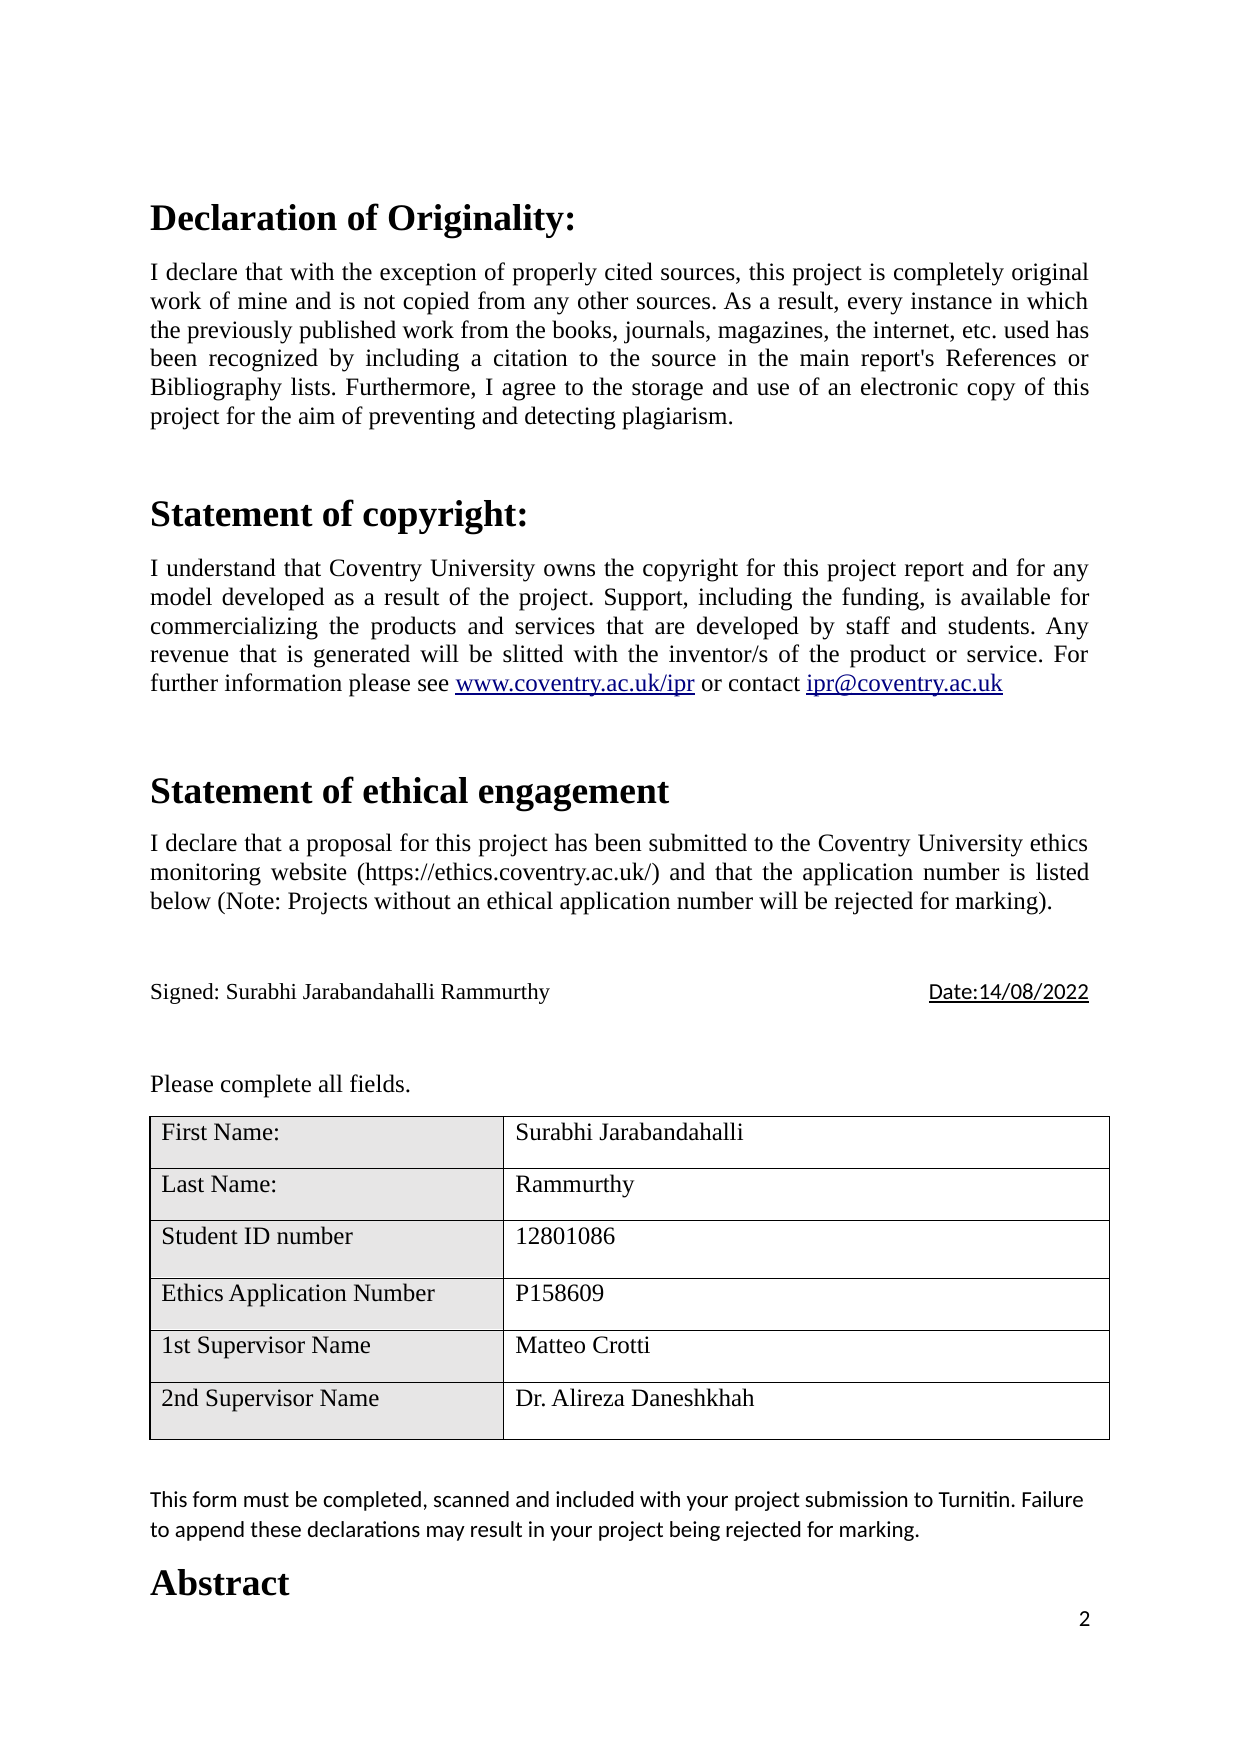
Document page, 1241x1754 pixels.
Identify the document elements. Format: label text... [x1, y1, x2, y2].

table_header Surabhi Jarabandahalli [504, 1117, 1109, 1168]
text Abstract [150, 1560, 1090, 1603]
table_cell Matteo Crotti [504, 1331, 1109, 1382]
text I declare that a proposal for this project has been submitted to the Coventry University ethics monitoring website (https://ethics.coventry.ac.uk/) and that the application number is listed below (Note: Projects without an ethical application number will be rejected for marking). [150, 828, 1090, 915]
table_cell Last Name: [151, 1169, 503, 1220]
table_cell Rammurthy [504, 1169, 1109, 1220]
text Please complete all fields. [150, 1069, 1090, 1098]
text Declaration of Originality: [150, 196, 1090, 239]
table_cell 2nd Supervisor Name [151, 1383, 503, 1439]
text Statement of ethical engagement [150, 769, 1090, 812]
text I declare that with the exception of properly cited sources, this project is completely original work of mine and is not copied from any other sources. As a result, every instance in which the previously published work from the books, journals, magazines, the internet, etc. used has been recognized by including a citation to the source in the main report's References or Bibliography lists. Furthermore, I agree to the storage and use of an electronic copy of this project for the aim of preventing and detecting plagiarism. [150, 257, 1090, 430]
table_cell 1st Supervisor Name [151, 1331, 503, 1382]
text Signed: Surabhi Jarabandahalli Rammurthy Date:14/08/2022 [150, 977, 1090, 1005]
table_cell Student ID number [151, 1221, 503, 1277]
text Statement of copyright: [150, 492, 1090, 535]
text This form must be completed, scanned and included with your project submission to Turnitin. Failure to append these declarations may result in your project being rejected for marking. [150, 1486, 1090, 1543]
table_cell P158609 [504, 1279, 1109, 1329]
table_cell Ethics Application Number [151, 1279, 503, 1329]
table_cell 12801086 [504, 1221, 1109, 1277]
table_header First Name: [151, 1117, 503, 1168]
text I understand that Coventry University owns the copyright for this project report and for any model developed as a result of the project. Support, including the funding, is available for commercializing the products and services that are developed by staff and students. Any revenue that is generated will be slitted with the inventor/s of the product or service. For further information please see www.coventry.ac.uk/ipr or contact ipr@coventry.ac.uk [150, 553, 1090, 697]
table_cell Dr. Alireza Daneshkhah [504, 1383, 1109, 1439]
